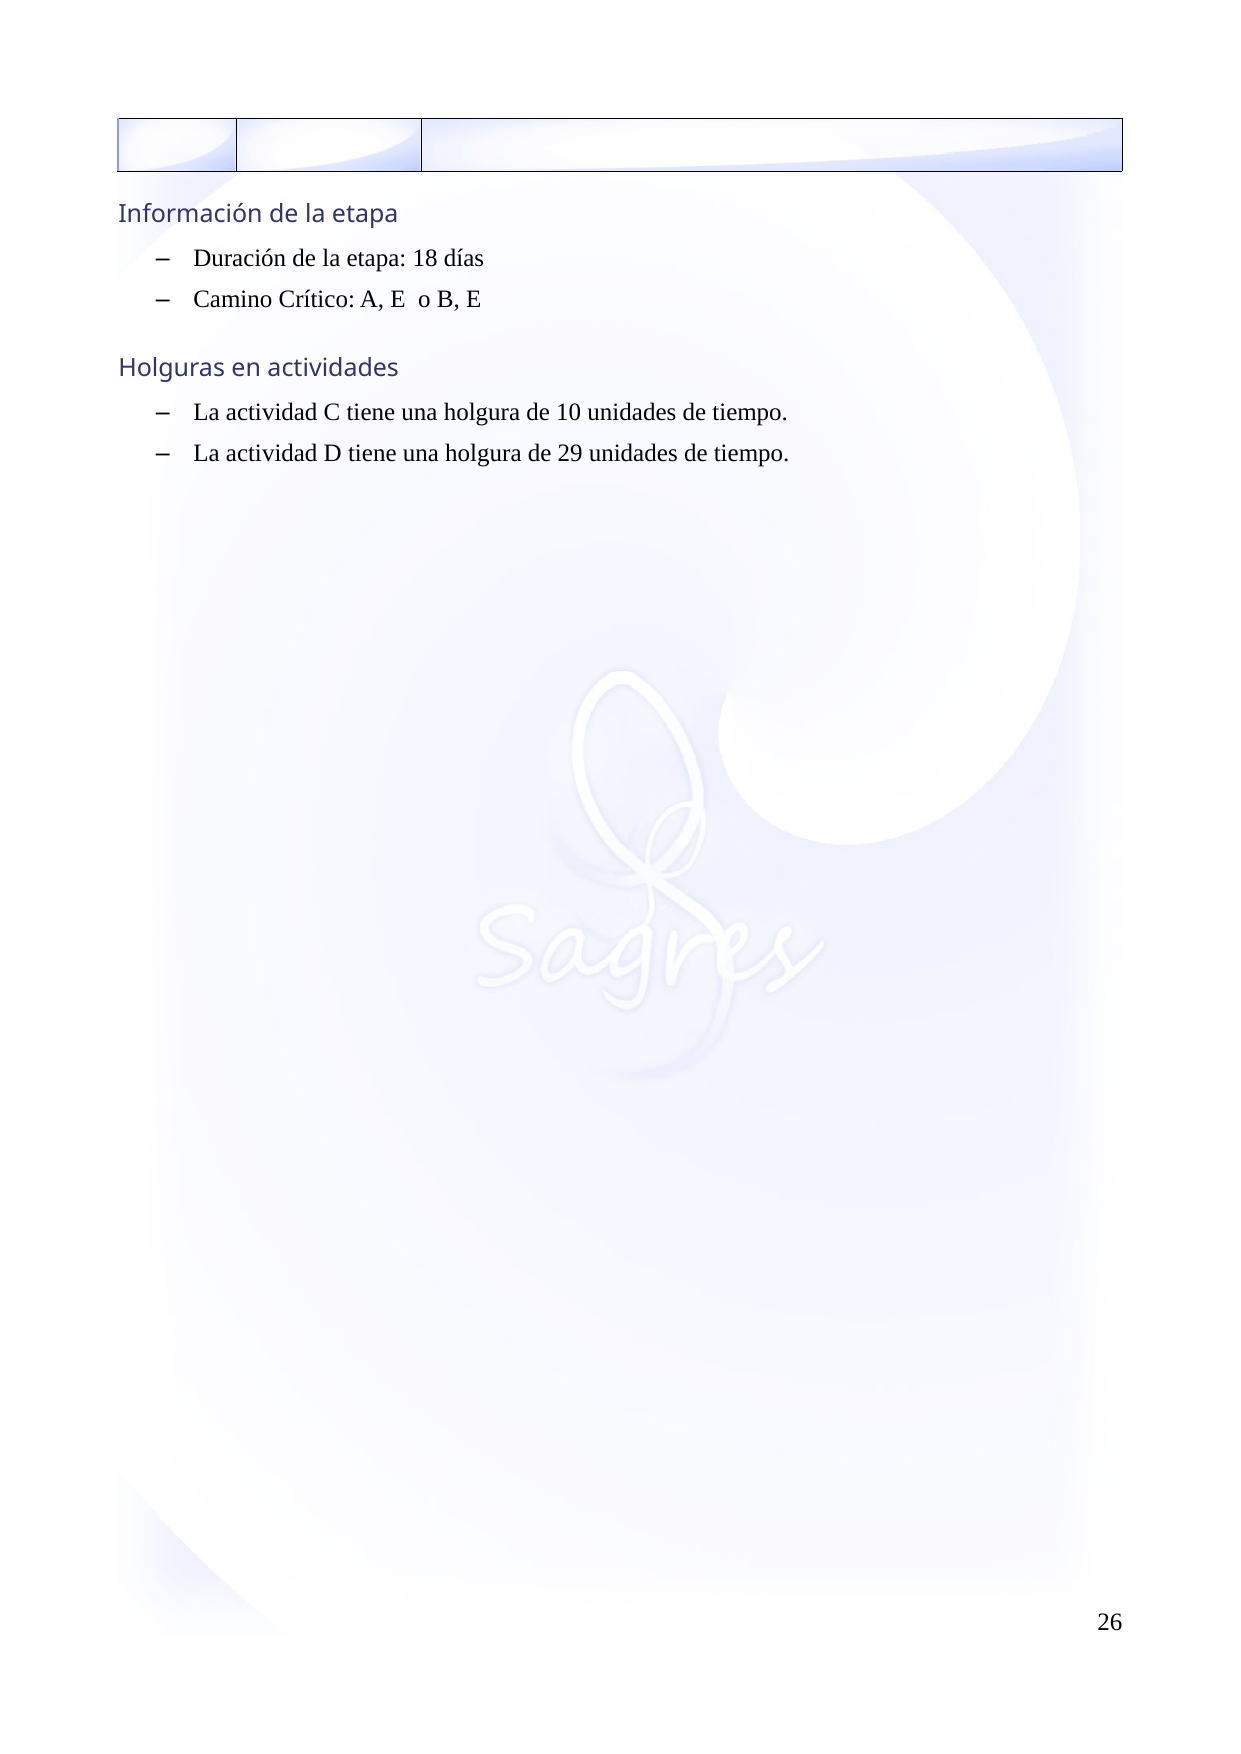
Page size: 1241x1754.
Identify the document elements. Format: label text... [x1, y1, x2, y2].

list Camino Crítico: A, E o B, E [156, 284, 1122, 313]
list La actividad C tiene una holgura de 10 unidades de tiempo. [156, 397, 1122, 425]
picture [118, 384, 1122, 1636]
picture [118, 172, 1122, 196]
list La actividad D tiene una holgura de 29 unidades de tiempo. [156, 438, 1122, 467]
table_cell [237, 119, 421, 171]
subtitle Información de la etapa [118, 196, 1122, 230]
table_cell [119, 119, 236, 171]
picture [118, 230, 1122, 350]
subtitle Holguras en actividades [118, 350, 1122, 384]
table_cell [422, 119, 1122, 171]
list Duración de la etapa: 18 días [156, 243, 1122, 271]
